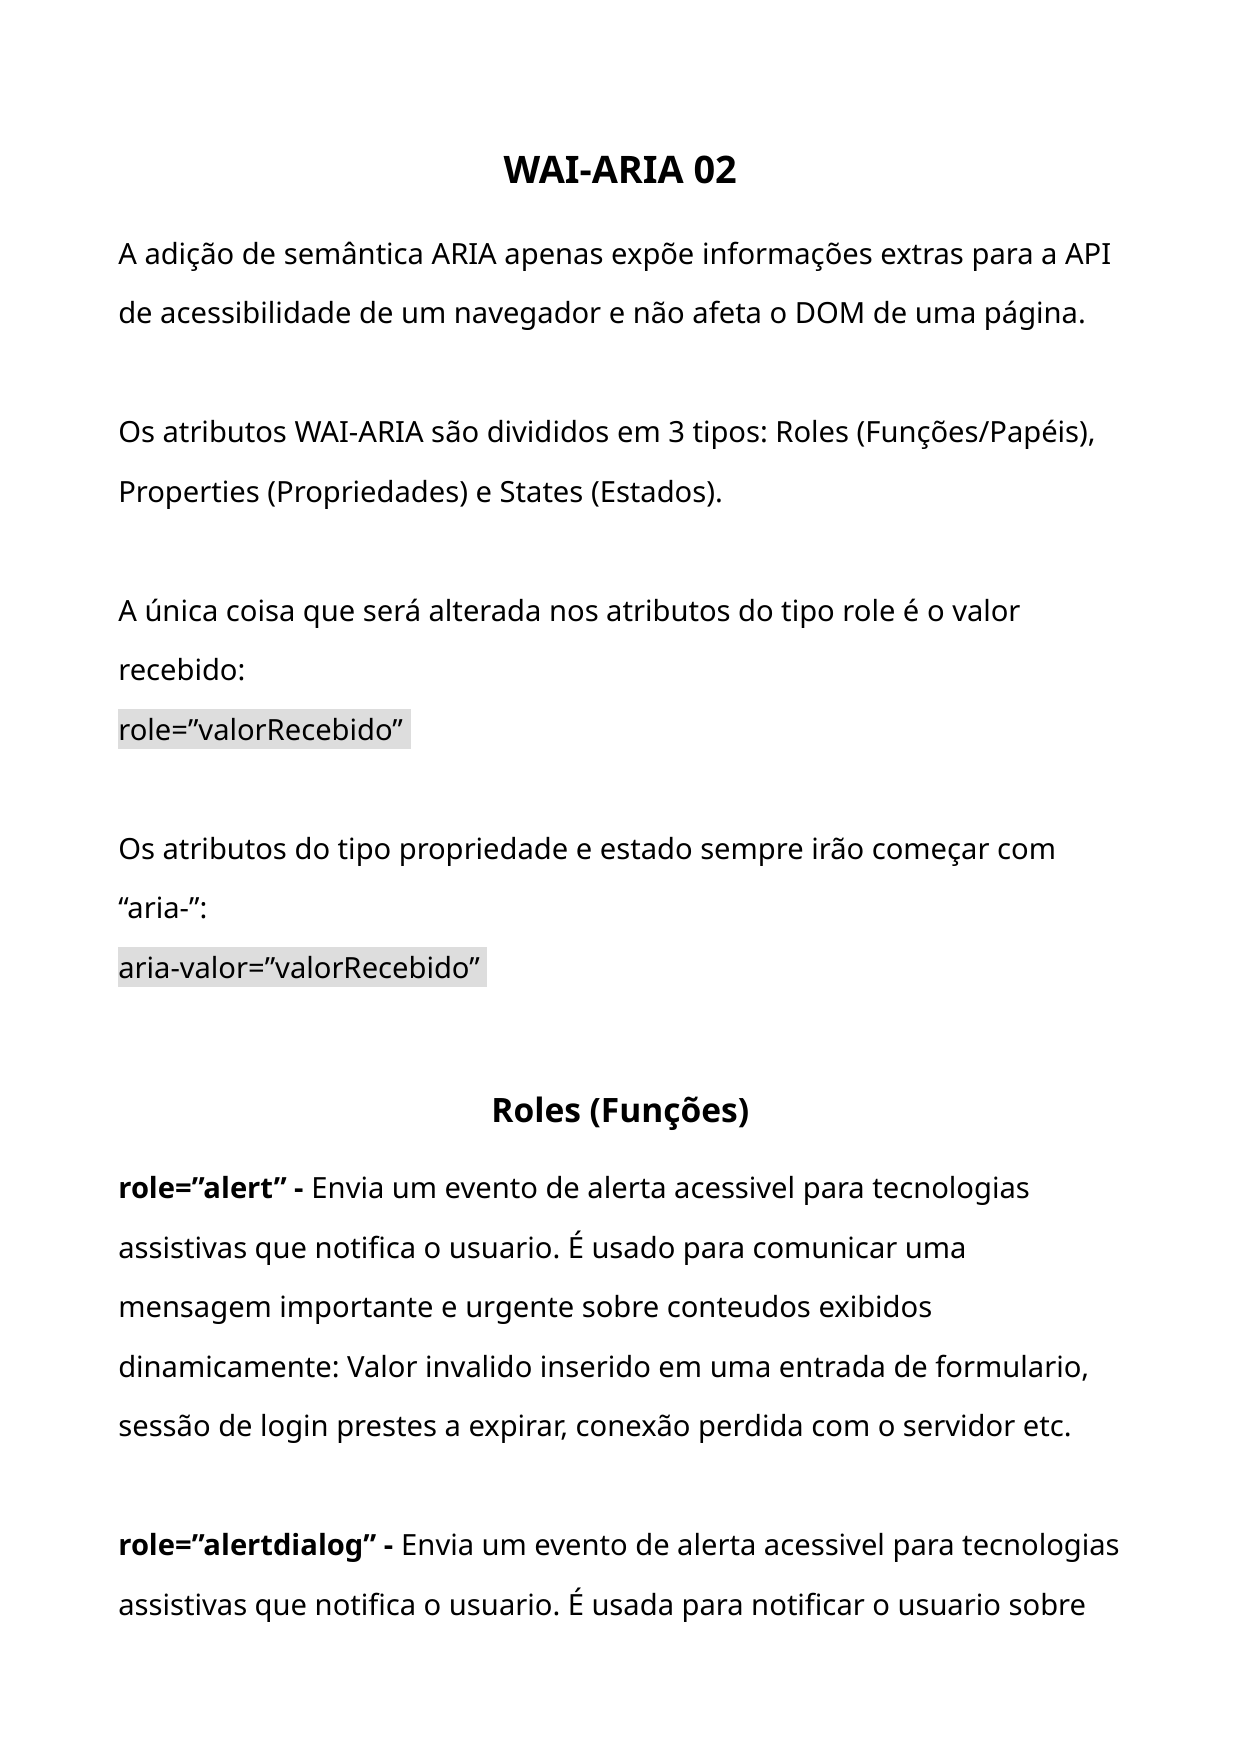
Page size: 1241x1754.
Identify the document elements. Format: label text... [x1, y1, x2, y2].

text Os atributos WAI-ARIA são divididos em 3 tipos: Roles (Funções/Papéis), Properties (Propriedades) e States (Estados). [118, 412, 1122, 511]
text role=”valorRecebido” [118, 709, 1122, 749]
text Os atributos do tipo propriedade e estado sempre irão começar com “aria-”: [118, 828, 1122, 927]
text A adição de semântica ARIA apenas expõe informações extras para a API de acessibilidade de um navegador e não afeta o DOM de uma página. [118, 233, 1122, 332]
text A única coisa que será alterada nos atributos do tipo role é o valor recebido: [118, 590, 1122, 689]
subtitle WAI-ARIA 02 [118, 143, 1122, 195]
text role=”alert” - Envia um evento de alerta acessivel para tecnologias assistivas que notifica o usuario. É usado para comunicar uma mensagem importante e urgente sobre conteudos exibidos dinamicamente: Valor invalido inserido em uma entrada de formulario, sessão de login prestes a expirar, conexão perdida com o servidor etc. [118, 1168, 1122, 1445]
text role=”alertdialog” - Envia um evento de alerta acessivel para tecnologias assistivas que notifica o usuario. É usada para notificar o usuario sobre [118, 1524, 1122, 1624]
text aria-valor=”valorRecebido” [118, 947, 1122, 987]
subtitle Roles (Funções) [118, 1087, 1122, 1132]
